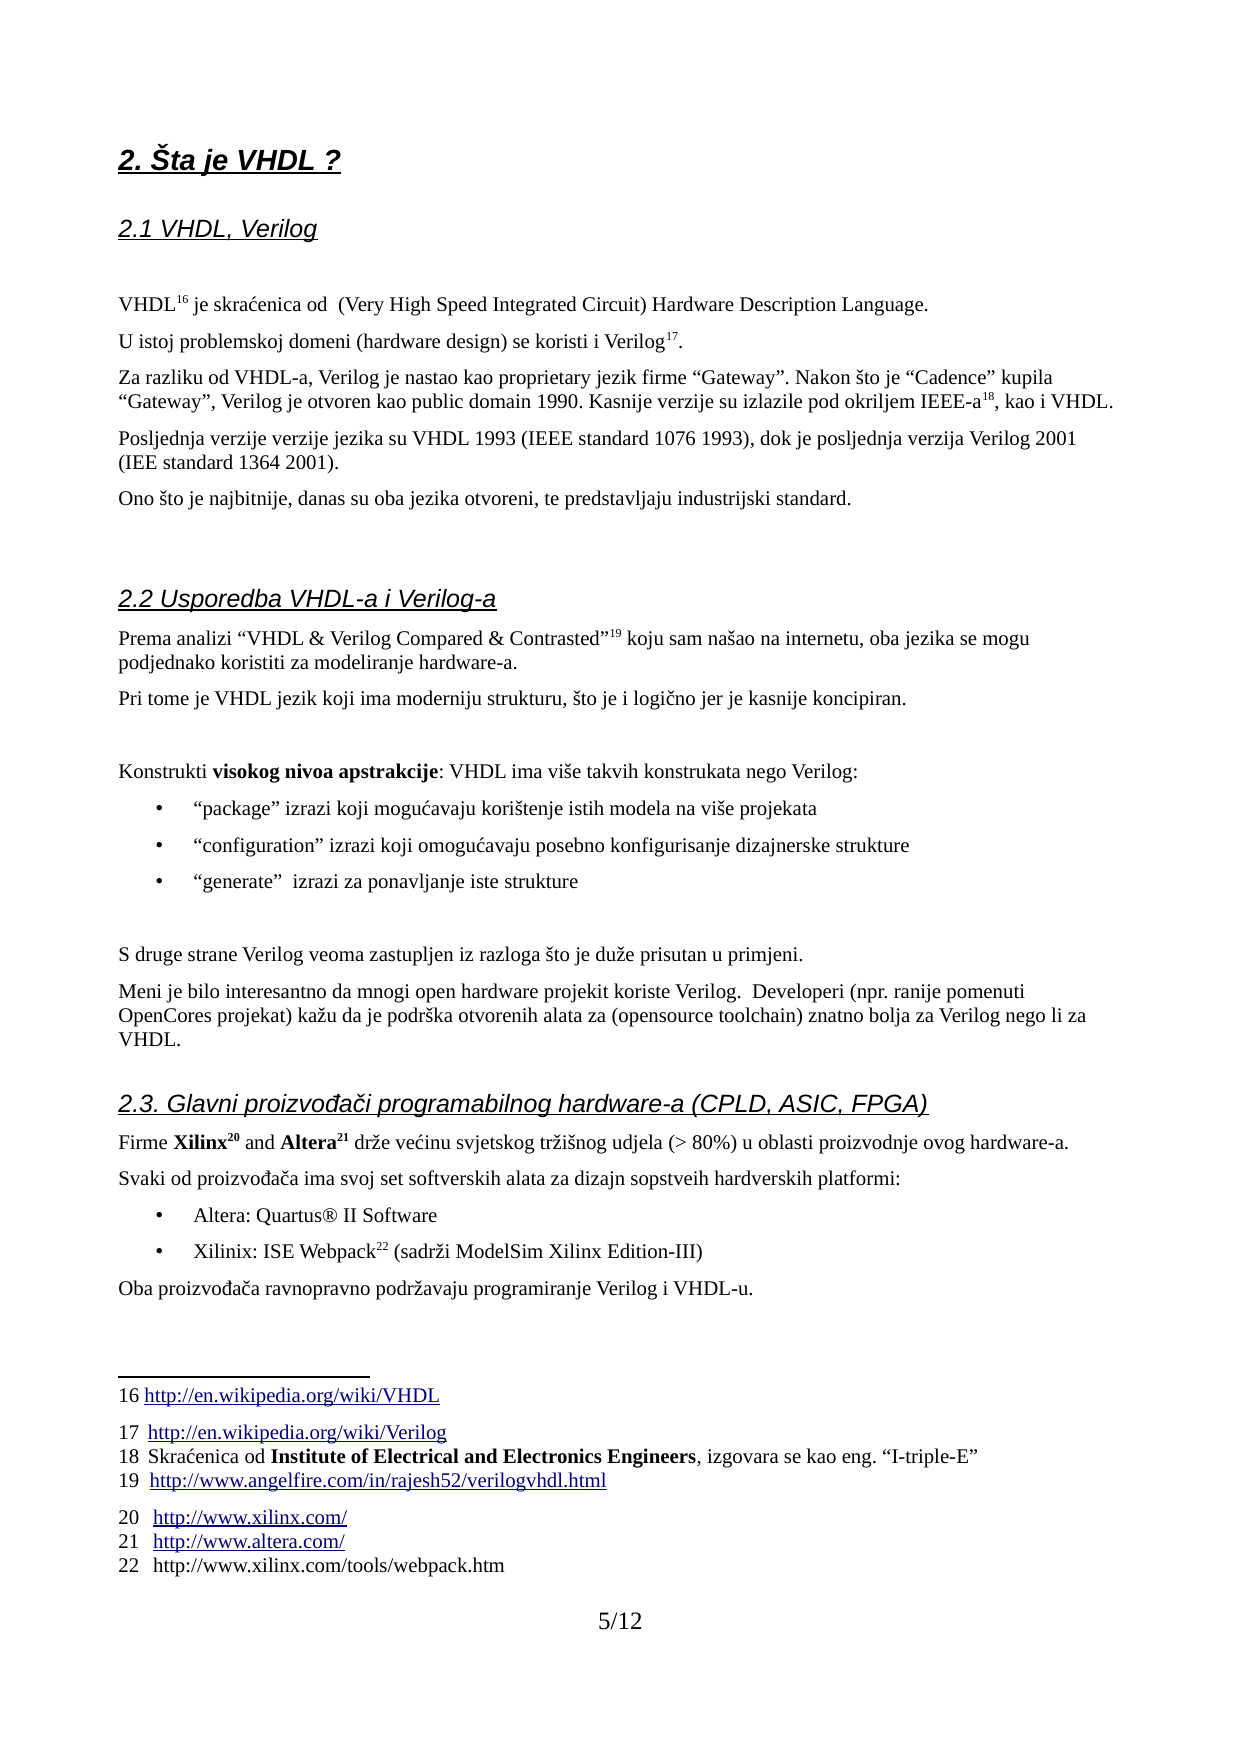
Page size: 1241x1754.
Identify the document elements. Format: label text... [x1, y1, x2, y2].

list Altera: Quartus® II Software [156, 1203, 1122, 1227]
text http://www.altera.com/ [118, 1529, 1122, 1553]
text http://en.wikipedia.org/wiki/VHDL [118, 1383, 1122, 1407]
text http://en.wikipedia.org/wiki/Verilog [118, 1420, 1122, 1444]
text Ono što je najbitnije, danas su oba jezika otvoreni, te predstavljaju industrijski standard. [118, 486, 1122, 510]
list “configuration” izrazi koji omogućavaju posebno konfigurisanje dizajnerske strukture [156, 833, 1122, 857]
text Posljednja verzije verzije jezika su VHDL 1993 (IEEE standard 1076 1993), dok je posljednja verzija Verilog 2001 (IEE standard 1364 2001). [118, 426, 1122, 474]
list http://www.xilinx.com/tools/webpack.htm [118, 1553, 1122, 1577]
text U istoj problemskoj domeni (hardware design) se koristi i Verilog. [118, 328, 1122, 353]
text VHDL je skraćenica od (Very High Speed Integrated Circuit) Hardware Description Language. [118, 292, 1122, 316]
text S druge strane Verilog veoma zastupljen iz razloga što je duže prisutan u primjeni. [118, 942, 1122, 966]
text Pri tome je VHDL jezik koji ima moderniju strukturu, što je i logično jer je kasnije koncipiran. [118, 686, 1122, 710]
subtitle 2.3. Glavni proizvođači programabilnog hardware-a (CPLD, ASIC, FPGA) [118, 1088, 1122, 1117]
text Meni je bilo interesantno da mnogi open hardware projekit koriste Verilog. Developeri (npr. ranije pomenuti OpenCores projekat) kažu da je podrška otvorenih alata za (opensource toolchain) znatno bolja za Verilog nego li za VHDL. [118, 979, 1122, 1051]
text Skraćenica od Institute of Electrical and Electronics Engineers, izgovara se kao eng. “I-triple-E” [118, 1444, 1122, 1468]
text Firme Xilinx and Altera drže većinu svjetskog tržišnog udjela (> 80%) u oblasti proizvodnje ovog hardware-a. [118, 1130, 1122, 1154]
text Za razliku od VHDL-a, Verilog je nastao kao proprietary jezik firme “Gateway”. Nakon što je “Cadence” kupila “Gateway”, Verilog je otvoren kao public domain 1990. Kasnije verzije su izlazile pod okriljem IEEE-a, kao i VHDL. [118, 365, 1122, 413]
text Svaki od proizvođača ima svoj set softverskih alata za dizajn sopstveih hardverskih platformi: [118, 1166, 1122, 1190]
list “package” izrazi koji mogućavaju korištenje istih modela na više projekata [156, 796, 1122, 820]
text Konstrukti visokog nivoa apstrakcije: VHDL ima više takvih konstrukata nego Verilog: [118, 759, 1122, 783]
text http://www.angelfire.com/in/rajesh52/verilogvhdl.html [118, 1468, 1122, 1492]
list “generate” izrazi za ponavljanje iste strukture [156, 869, 1122, 893]
subtitle 2. Šta je VHDL ? [118, 143, 1122, 177]
text Oba proizvođača ravnopravno podržavaju programiranje Verilog i VHDL-u. [118, 1276, 1122, 1300]
text http://www.xilinx.com/ [118, 1505, 1122, 1529]
subtitle 2.1 VHDL, Verilog [118, 214, 1122, 243]
list Xilinix: ISE Webpack (sadrži ModelSim Xilinx Edition-III) [156, 1239, 1122, 1263]
subtitle 2.2 Usporedba VHDL-a i Verilog-a [118, 584, 1122, 613]
text Prema analizi “VHDL & Verilog Compared & Contrasted” koju sam našao na internetu, oba jezika se mogu podjednako koristiti za modeliranje hardware-a. [118, 626, 1122, 674]
